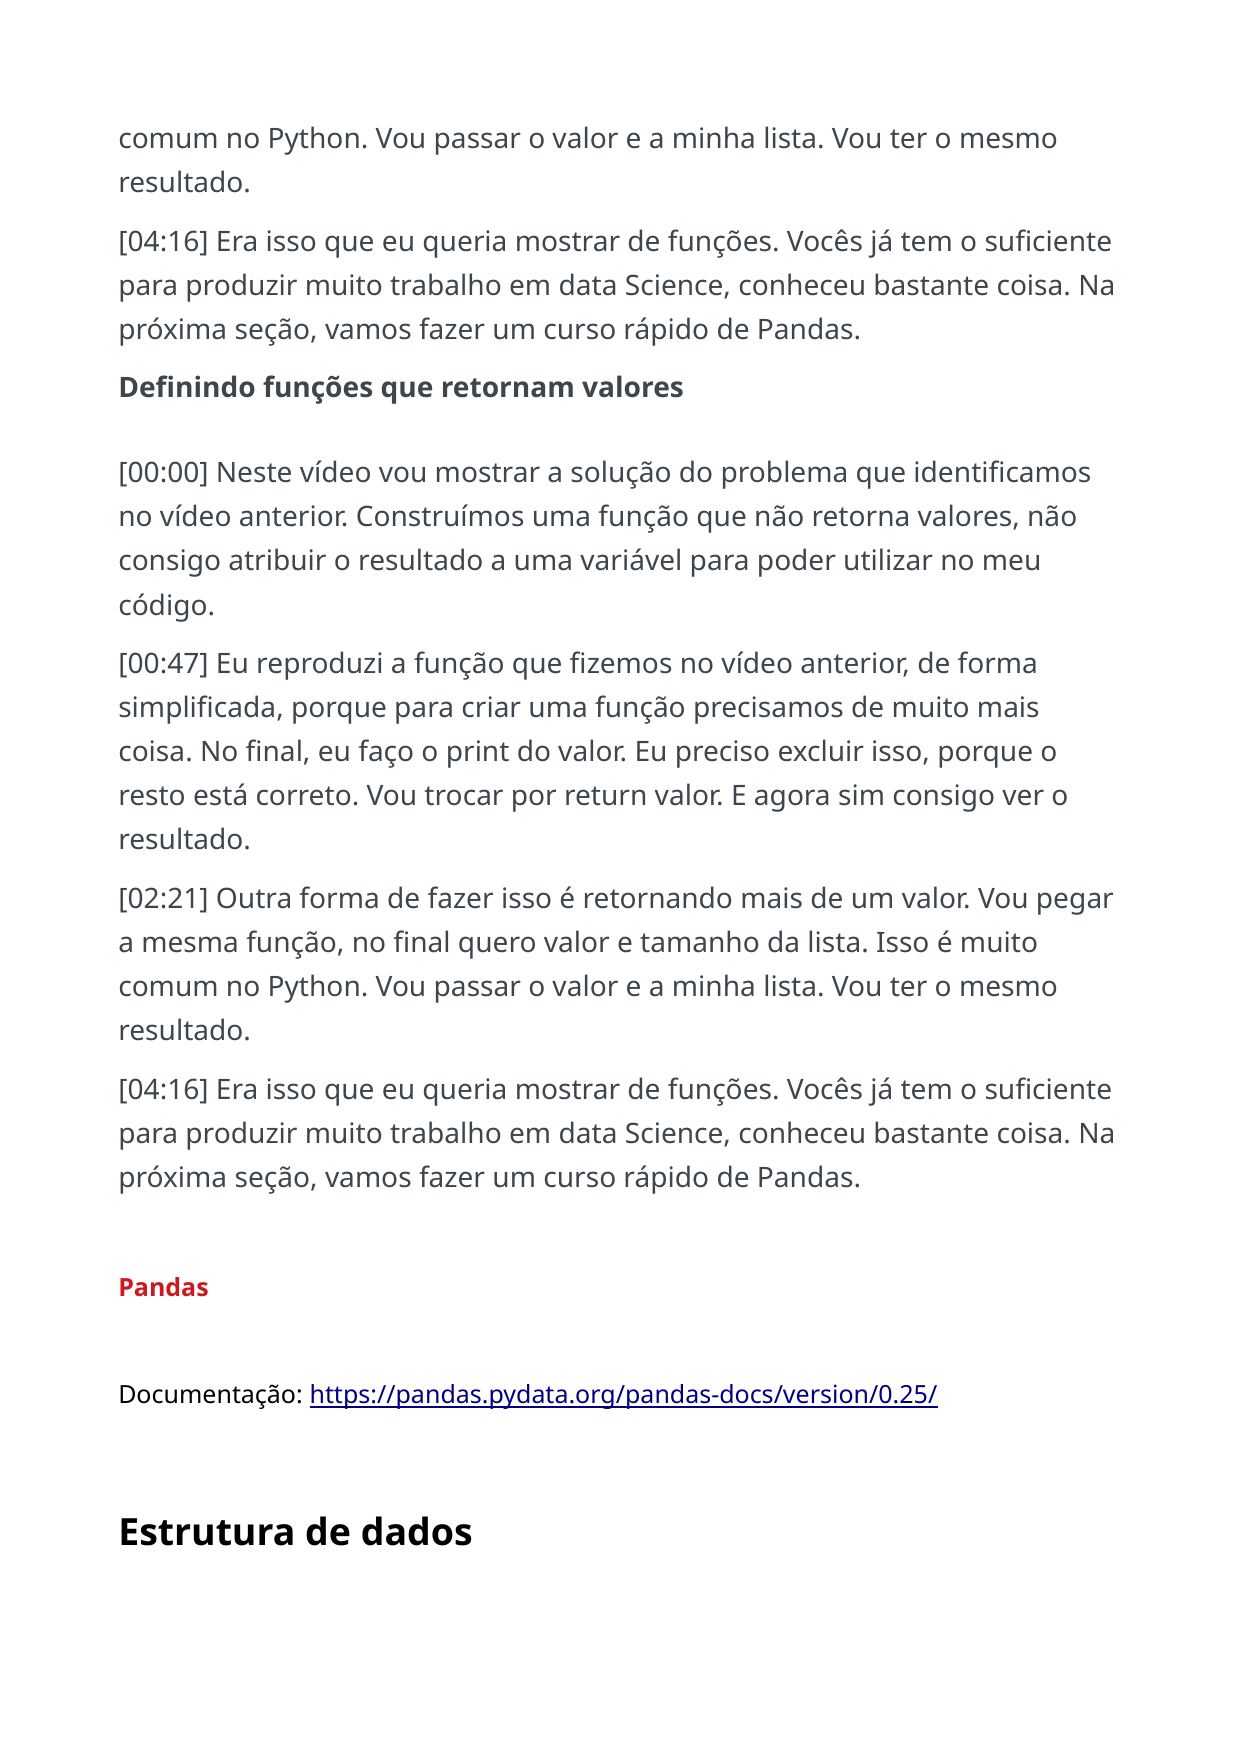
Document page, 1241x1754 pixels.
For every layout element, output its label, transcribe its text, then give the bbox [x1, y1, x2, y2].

text comum no Python. Vou passar o valor e a minha lista. Vou ter o mesmo resultado. [118, 118, 1122, 201]
text [04:16] Era isso que eu queria mostrar de funções. Vocês já tem o suficiente para produzir muito trabalho em data Science, conheceu bastante coisa. Na próxima seção, vamos fazer um curso rápido de Pandas. [118, 221, 1122, 347]
subtitle Estrutura de dados [118, 1506, 1122, 1557]
subtitle Definindo funções que retornam valores [118, 368, 1122, 406]
text [04:16] Era isso que eu queria mostrar de funções. Vocês já tem o suficiente para produzir muito trabalho em data Science, conheceu bastante coisa. Na próxima seção, vamos fazer um curso rápido de Pandas. [118, 1069, 1122, 1196]
text Documentação: https://pandas.pydata.org/pandas-docs/version/0.25/ [118, 1377, 1122, 1411]
text [00:47] Eu reproduzi a função que fizemos no vídeo anterior, de forma simplificada, porque para criar uma função precisamos de muito mais coisa. No final, eu faço o print do valor. Eu preciso excluir isso, porque o resto está correto. Vou trocar por return valor. E agora sim consigo ver o resultado. [118, 643, 1122, 858]
text [00:00] Neste vídeo vou mostrar a solução do problema que identificamos no vídeo anterior. Construímos uma função que não retorna valores, não consigo atribuir o resultado a uma variável para poder utilizar no meu código. [118, 413, 1122, 623]
text Pandas [118, 1270, 1122, 1304]
text [02:21] Outra forma de fazer isso é retornando mais de um valor. Vou pegar a mesma função, no final quero valor e tamanho da lista. Isso é muito comum no Python. Vou passar o valor e a minha lista. Vou ter o mesmo resultado. [118, 878, 1122, 1049]
